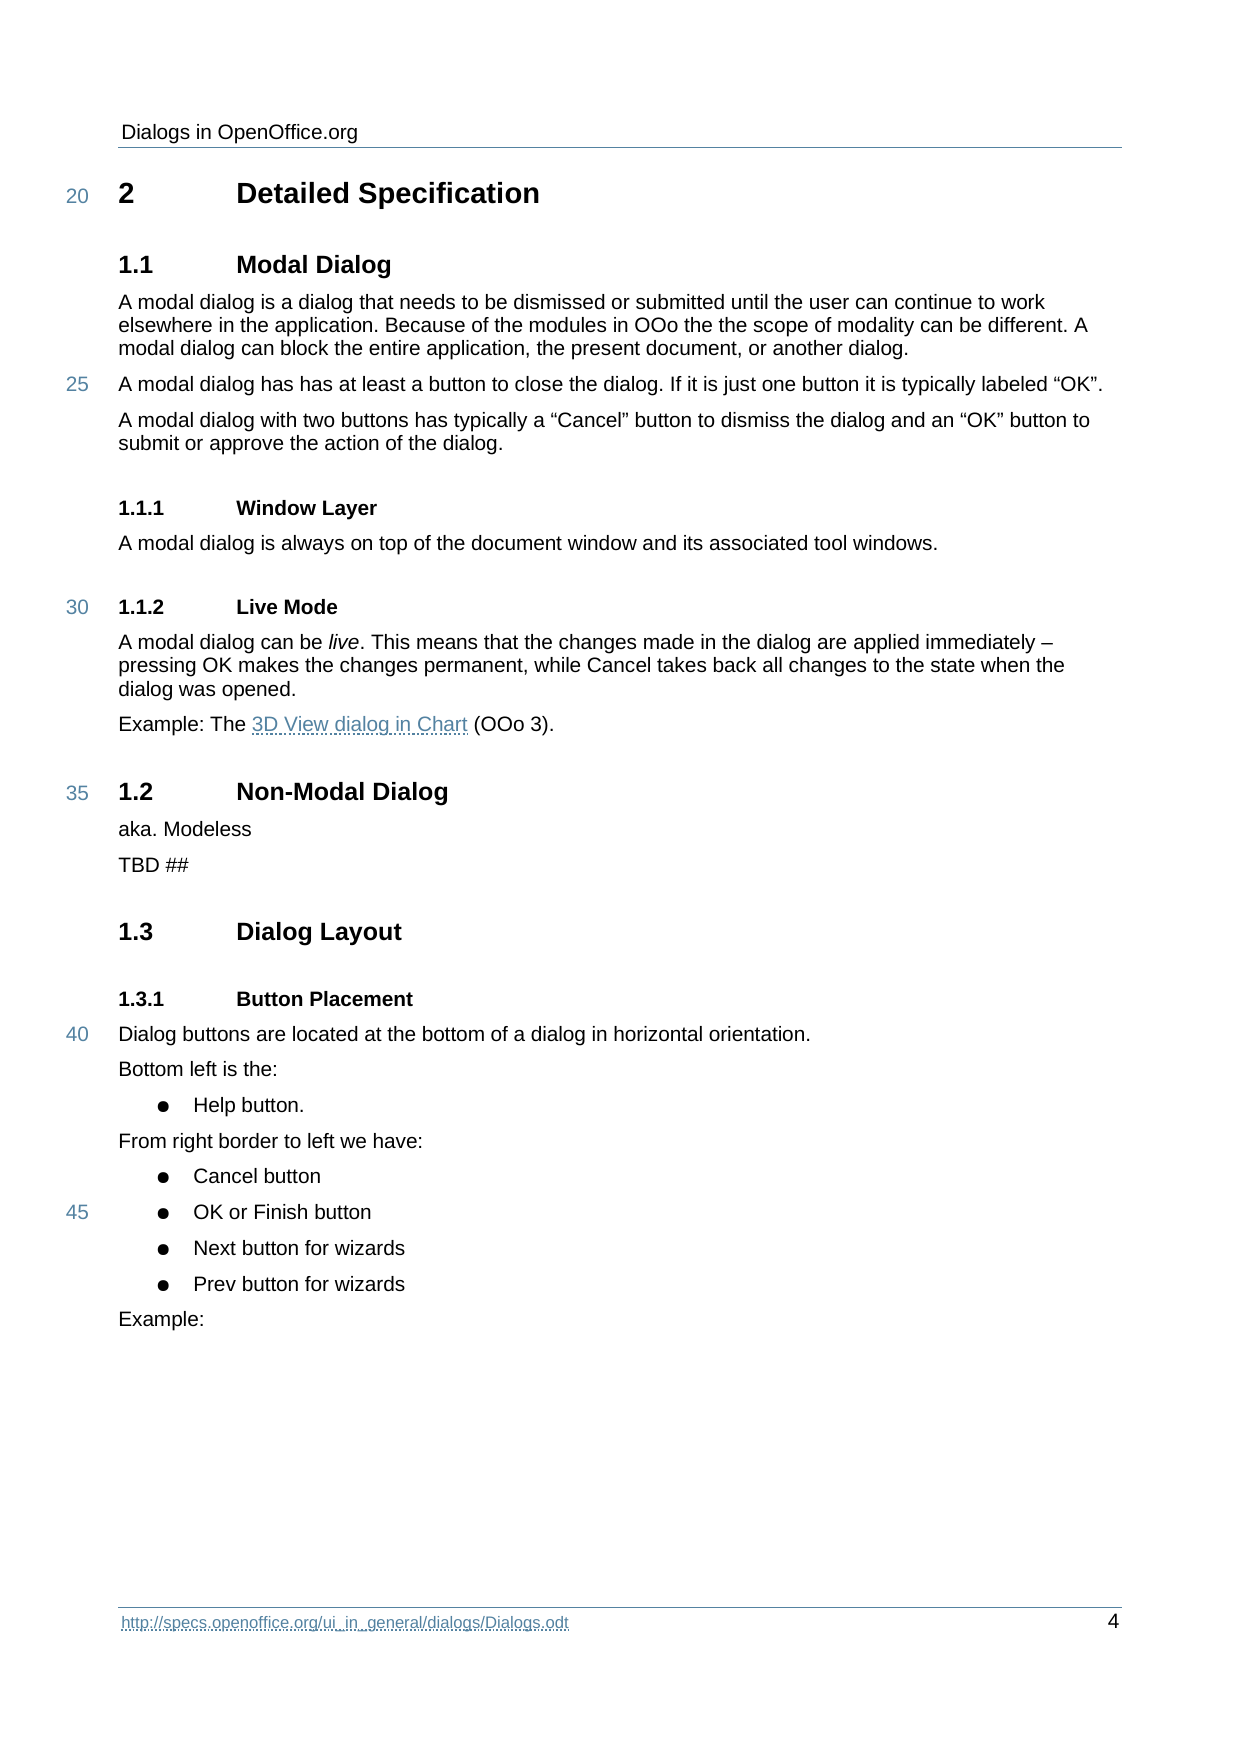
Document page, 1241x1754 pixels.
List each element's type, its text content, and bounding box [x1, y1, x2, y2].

subtitle Detailed Specification [118, 177, 1122, 209]
text A modal dialog is a dialog that needs to be dismissed or submitted until the user can continue to work elsewhere in the application. Because of the modules in OOo the the scope of modality can be different. A modal dialog can block the entire application, the present document, or another dialog. [118, 291, 1122, 360]
text A modal dialog is always on top of the document window and its associated tool windows. [118, 531, 1122, 554]
text Example: The 3D View dialog in Chart (OOo 3). [118, 713, 1122, 736]
subtitle Live Mode [118, 596, 1122, 619]
list Help button. [156, 1094, 1122, 1117]
text Bottom left is the: [118, 1058, 1122, 1081]
list Prev button for wizards [156, 1272, 1122, 1296]
text Example: [118, 1308, 1122, 1331]
text A modal dialog has has at least a button to close the dialog. If it is just one button it is typically labeled “OK”. [118, 373, 1122, 396]
subtitle Window Layer [118, 496, 1122, 519]
text A modal dialog with two buttons has typically a “Cancel” button to dismiss the dialog and an “OK” button to submit or approve the action of the dialog. [118, 408, 1122, 455]
list Cancel button [156, 1165, 1122, 1188]
subtitle Button Placement [118, 987, 1122, 1010]
text A modal dialog can be live. This means that the changes made in the dialog are applied immediately – pressing OK makes the changes permanent, while Cancel takes back all changes to the state when the dialog was opened. [118, 631, 1122, 701]
text Dialog buttons are located at the bottom of a dialog in horizontal orientation. [118, 1022, 1122, 1045]
list Next button for wizards [156, 1237, 1122, 1260]
list OK or Finish button [156, 1201, 1122, 1224]
text From right border to left we have: [118, 1129, 1122, 1153]
text aka. Modeless [118, 817, 1122, 841]
text TBD ## [118, 853, 1122, 876]
subtitle Non-Modal Dialog [118, 778, 1122, 806]
subtitle Modal Dialog [118, 251, 1122, 279]
subtitle Dialog Layout [118, 918, 1122, 946]
